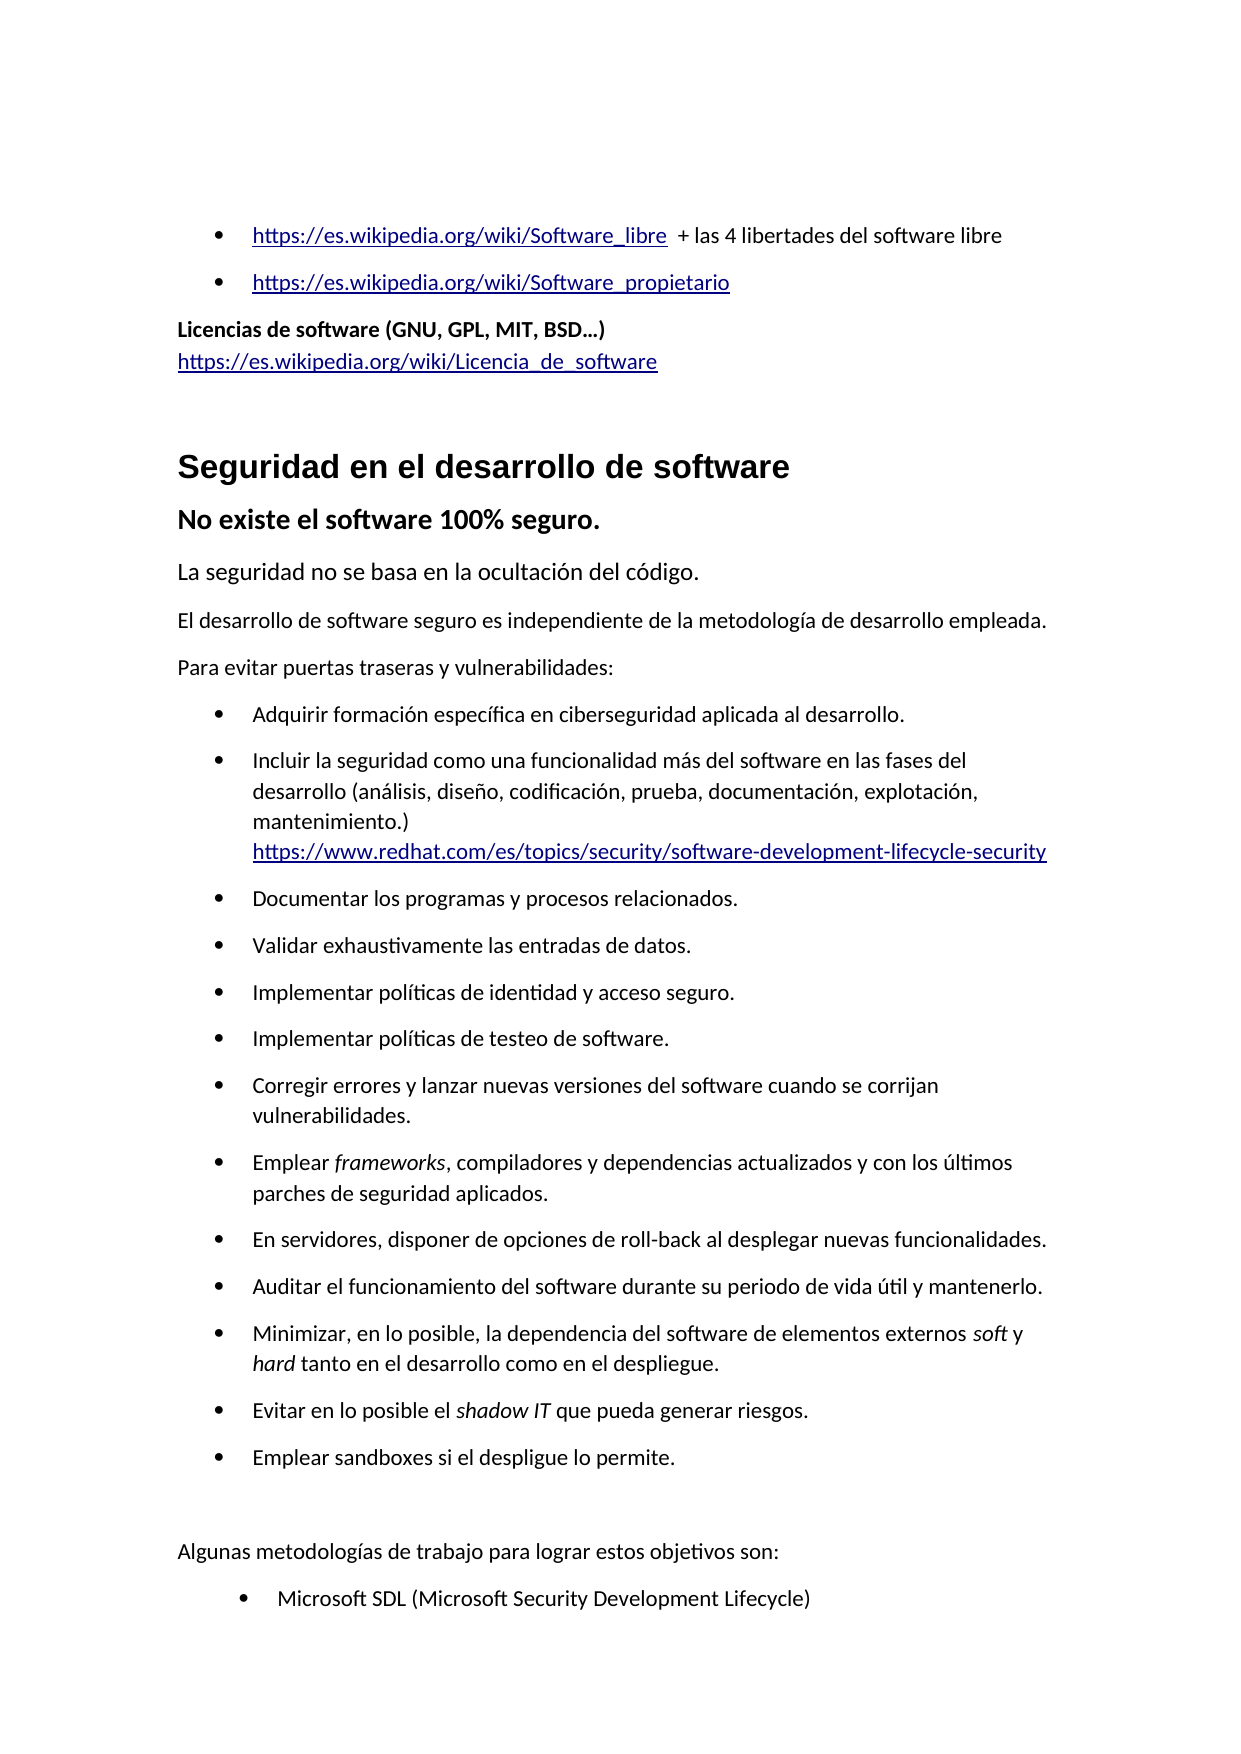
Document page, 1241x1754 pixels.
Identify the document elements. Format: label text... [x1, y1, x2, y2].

list Emplear sandboxes si el despligue lo permite. [215, 1443, 1063, 1471]
list Emplear frameworks, compiladores y dependencias actualizados y con los últimos parches de seguridad aplicados. [215, 1148, 1063, 1207]
list Validar exhaustivamente las entradas de datos. [215, 931, 1063, 959]
list Minimizar, en lo posible, la dependencia del software de elementos externos soft y hard tanto en el desarrollo como en el despliegue. [215, 1319, 1063, 1378]
text Licencias de software (GNU, GPL, MIT, BSD…) https://es.wikipedia.org/wiki/Licencia_de_software [177, 315, 1063, 375]
text La seguridad no se basa en la ocultación del código. [177, 557, 1063, 587]
text No existe el software 100% seguro. [177, 501, 1063, 537]
list Adquirir formación específica en ciberseguridad aplicada al desarrollo. [215, 700, 1063, 728]
list Microsoft SDL (Microsoft Security Development Lifecycle) [239, 1584, 1063, 1612]
text El desarrollo de software seguro es independiente de la metodología de desarrollo empleada. [177, 606, 1063, 634]
list Implementar políticas de testeo de software. [215, 1024, 1063, 1053]
list Documentar los programas y procesos relacionados. [215, 884, 1063, 912]
list Evitar en lo posible el shadow IT que pueda generar riesgos. [215, 1396, 1063, 1424]
list https://es.wikipedia.org/wiki/Software_libre + las 4 libertades del software libre [215, 222, 1063, 249]
text Para evitar puertas traseras y vulnerabilidades: [177, 653, 1063, 681]
list https://es.wikipedia.org/wiki/Software_propietario [215, 268, 1063, 296]
list Implementar políticas de identidad y acceso seguro. [215, 978, 1063, 1006]
subtitle Seguridad en el desarrollo de software [177, 447, 1063, 486]
text Algunas metodologías de trabajo para lograr estos objetivos son: [177, 1537, 1063, 1565]
list Incluir la seguridad como una funcionalidad más del software en las fases del desarrollo (análisis, diseño, codificación, prueba, documentación, explotación, mantenimiento.) https://www.redhat.com/es/topics/security/software-development-lifecycle-security [215, 747, 1063, 865]
list Corregir errores y lanzar nuevas versiones del software cuando se corrijan vulnerabilidades. [215, 1071, 1063, 1130]
list En servidores, disponer de opciones de roll-back al desplegar nuevas funcionalidades. [215, 1226, 1063, 1254]
list Auditar el funcionamiento del software durante su periodo de vida útil y mantenerlo. [215, 1272, 1063, 1301]
